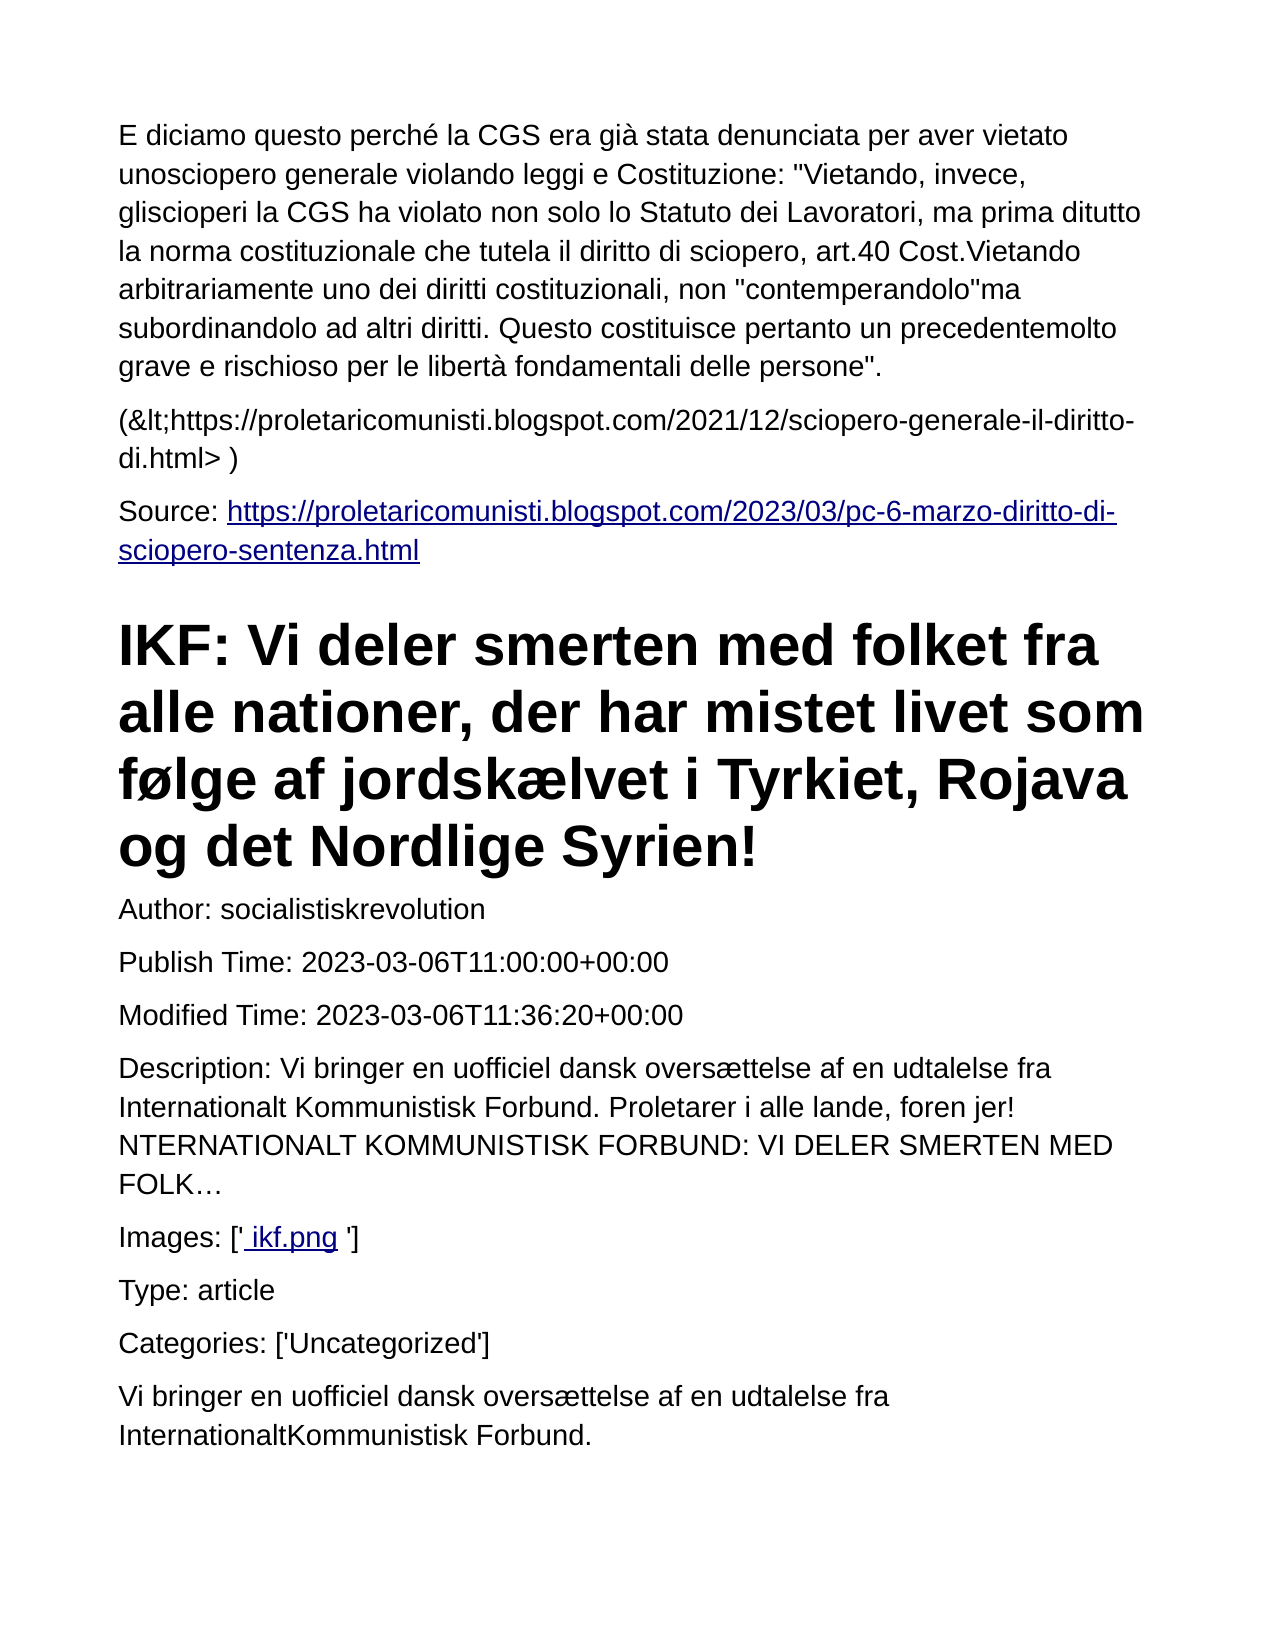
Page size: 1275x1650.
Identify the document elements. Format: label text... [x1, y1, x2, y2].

text (&lt;https://proletaricomunisti.blogspot.com/2021/12/sciopero-generale-il-diritto-di.html> ) [118, 402, 1157, 474]
text Images: [' ikf.png '] [118, 1220, 1157, 1253]
subtitle IKF: Vi deler smerten med folket fra alle nationer, der har mistet livet som følge af jordskælvet i Tyrkiet, Rojava og det Nordlige Syrien! [118, 611, 1157, 879]
text Description: Vi bringer en uofficiel dansk oversættelse af en udtalelse fra Internationalt Kommunistisk Forbund. Proletarer i alle lande, foren jer! NTERNATIONALT KOMMUNISTISK FORBUND: VI DELER SMERTEN MED FOLK… [118, 1051, 1157, 1200]
text Publish Time: 2023-03-06T11:00:00+00:00 [118, 945, 1157, 978]
text E diciamo questo perché la CGS era già stata denunciata per aver vietato unosciopero generale violando leggi e Costituzione: "Vietando, invece, gliscioperi la CGS ha violato non solo lo Statuto dei Lavoratori, ma prima ditutto la norma costituzionale che tutela il diritto di sciopero, art.40 Cost.Vietando arbitrariamente uno dei diritti costituzionali, non "contemperandolo"ma subordinandolo ad altri diritti. Questo costituisce pertanto un precedentemolto grave e rischioso per le libertà fondamentali delle persone". [118, 118, 1157, 383]
text Categories: ['Uncategorized'] [118, 1326, 1157, 1359]
text Type: article [118, 1273, 1157, 1306]
text Author: socialistiskrevolution [118, 892, 1157, 925]
text Modified Time: 2023-03-06T11:36:20+00:00 [118, 998, 1157, 1031]
text Vi bringer en uofficiel dansk oversættelse af en udtalelse fra InternationaltKommunistisk Forbund. [118, 1379, 1157, 1451]
text Source: https://proletaricomunisti.blogspot.com/2023/03/pc-6-marzo-diritto-di-sciopero-sentenza.html [118, 494, 1157, 566]
